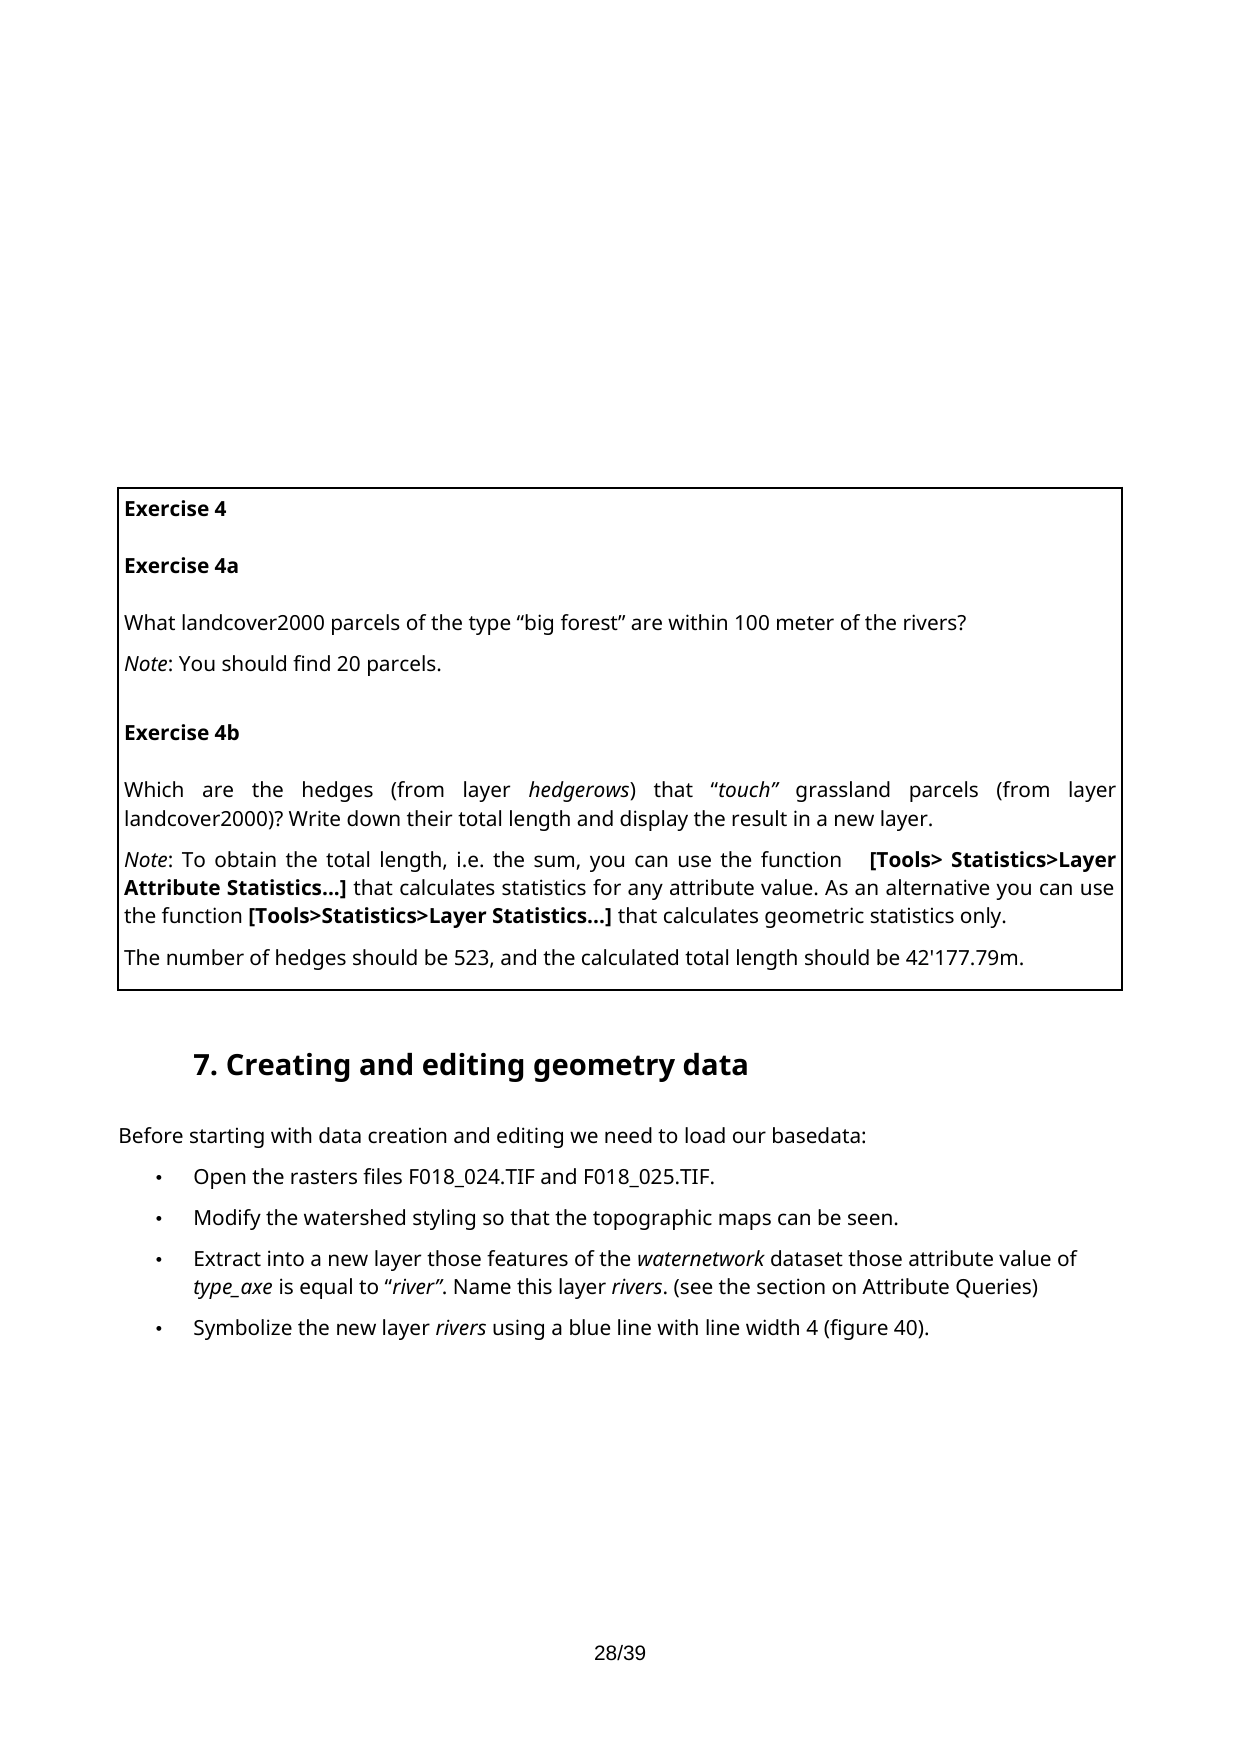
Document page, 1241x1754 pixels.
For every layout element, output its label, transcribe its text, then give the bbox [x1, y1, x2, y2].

list Extract into a new layer those features of the waternetwork dataset those attribute value of type_axe is equal to “river”. Name this layer rivers. (see the section on Attribute Queries) [156, 1244, 1122, 1301]
list Modify the watershed styling so that the topographic maps can be seen. [156, 1203, 1122, 1232]
text Before starting with data creation and editing we need to load our basedata: [118, 1121, 1122, 1150]
table_header Exercise 4 Exercise 4a What landcover2000 parcels of the type “big forest” are within 100 meter of the rivers? Note: You should find 20 parcels. Exercise 4b Which are the hedges (from layer hedgerows) that “touch” grassland parcels (from layer landcover2000)? Write down their total length and display the result in a new layer. Note: To obtain the total length, i.e. the sum, you can use the function [Tools> Statistics>Layer Attribute Statistics...] that calculates statistics for any attribute value. As an alternative you can use the function [Tools>Statistics>Layer Statistics...] that calculates geometric statistics only. The number of hedges should be 523, and the calculated total length should be 42'177.79m. [119, 489, 1121, 989]
list 7. Creating and editing geometry data [156, 1044, 1122, 1084]
list Symbolize the new layer rivers using a blue line with line width 4 (figure 40). [156, 1313, 1122, 1342]
list Open the rasters files F018_024.TIF and F018_025.TIF. [156, 1162, 1122, 1191]
